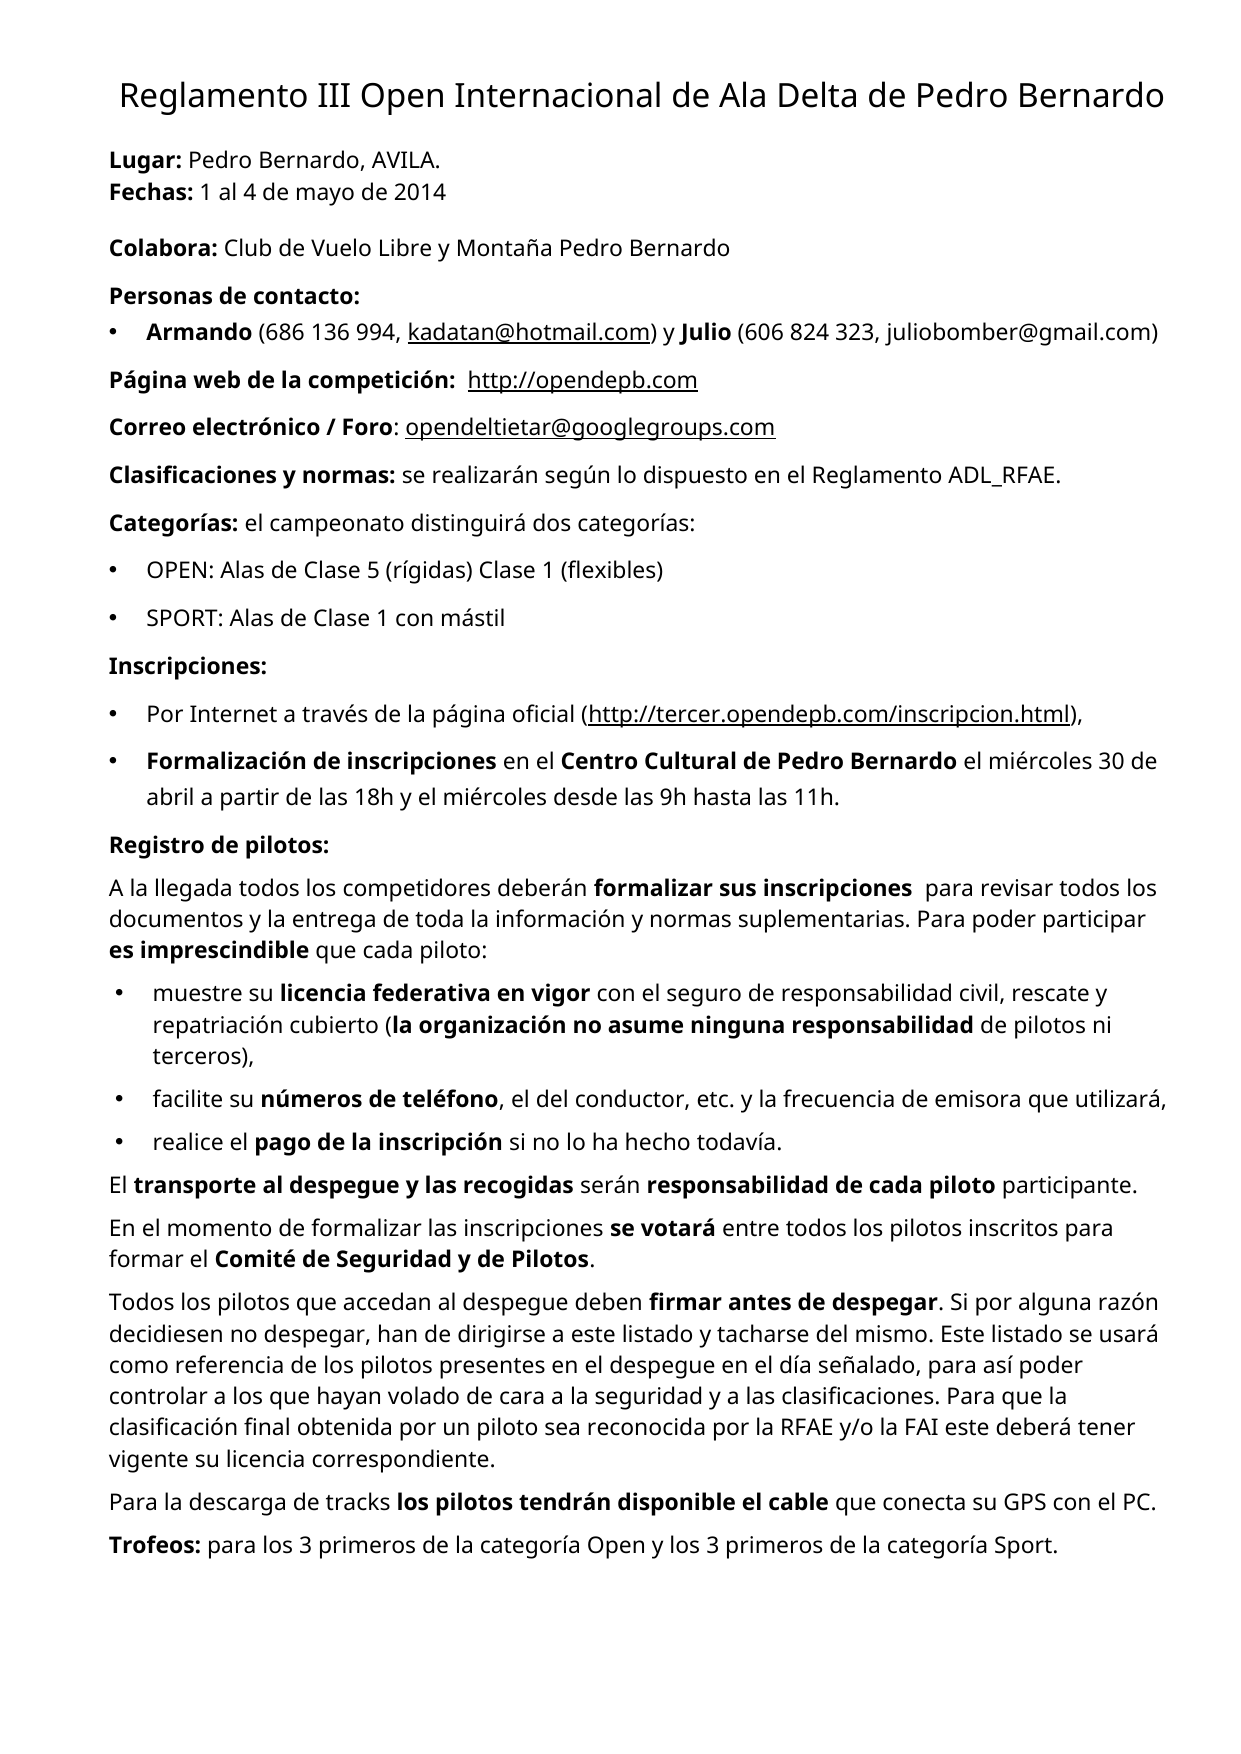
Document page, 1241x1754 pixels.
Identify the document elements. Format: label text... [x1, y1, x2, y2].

text Fechas: 1 al 4 de mayo de 2014 [109, 176, 1176, 207]
text Categorías: el campeonato distinguirá dos categorías: [109, 507, 1176, 538]
list OPEN: Alas de Clase 5 (rígidas) Clase 1 (flexibles) [109, 554, 1176, 586]
list muestre su licencia federativa en vigor con el seguro de responsabilidad civil, rescate y repatriación cubierto (la organización no asume ninguna responsabilidad de pilotos ni terceros), [115, 977, 1176, 1071]
list Armando (686 136 994, kadatan@hotmail.com) y Julio (606 824 323, juliobomber@gmail.com) [109, 316, 1176, 347]
list Formalización de inscripciones en el Centro Cultural de Pedro Bernardo el miércoles 30 de abril a partir de las 18h y el miércoles desde las 9h hasta las 11h. [109, 745, 1176, 812]
text Registro de pilotos: [109, 829, 1176, 860]
text Para la descarga de tracks los pilotos tendrán disponible el cable que conecta su GPS con el PC. [109, 1486, 1176, 1517]
text A la llegada todos los competidores deberán formalizar sus inscripciones para revisar todos los documentos y la entrega de toda la información y normas suplementarias. Para poder participar es imprescindible que cada piloto: [109, 872, 1176, 966]
text Trofeos: para los 3 primeros de la categoría Open y los 3 primeros de la categoría Sport. [109, 1528, 1176, 1560]
text El transporte al despegue y las recogidas serán responsabilidad de cada piloto participante. [109, 1169, 1176, 1200]
text Colabora: Club de Vuelo Libre y Montaña Pedro Bernardo [109, 232, 1176, 263]
text Página web de la competición: http://opendepb.com [109, 363, 1176, 395]
text Todos los pilotos que accedan al despegue deben firmar antes de despegar. Si por alguna razón decidiesen no despegar, han de dirigirse a este listado y tacharse del mismo. Este listado se usará como referencia de los pilotos presentes en el despegue en el día señalado, para así poder controlar a los que hayan volado de cara a la seguridad y a las clasificaciones. Para que la clasificación final obtenida por un piloto sea reconocida por la RFAE y/o la FAI este deberá tener vigente su licencia correspondiente. [109, 1286, 1176, 1474]
text Correo electrónico / Foro: opendeltietar@googlegroups.com [109, 411, 1176, 442]
text Reglamento III Open Internacional de Ala Delta de Pedro Bernardo [109, 71, 1176, 117]
text Clasificaciones y normas: se realizarán según lo dispuesto en el Reglamento ADL_RFAE. [109, 459, 1176, 490]
list facilite su números de teléfono, el del conductor, etc. y la frecuencia de emisora que utilizará, [115, 1083, 1176, 1114]
text Personas de contacto: [109, 280, 1176, 311]
text Lugar: Pedro Bernardo, AVILA. [109, 144, 1176, 176]
list Por Internet a través de la página oficial (http://tercer.opendepb.com/inscripcion.html), [109, 697, 1176, 729]
text Inscripciones: [109, 650, 1176, 681]
text En el momento de formalizar las inscripciones se votará entre todos los pilotos inscritos para formar el Comité de Seguridad y de Pilotos. [109, 1212, 1176, 1274]
list realice el pago de la inscripción si no lo ha hecho todavía. [115, 1126, 1176, 1157]
list SPORT: Alas de Clase 1 con mástil [109, 602, 1176, 633]
